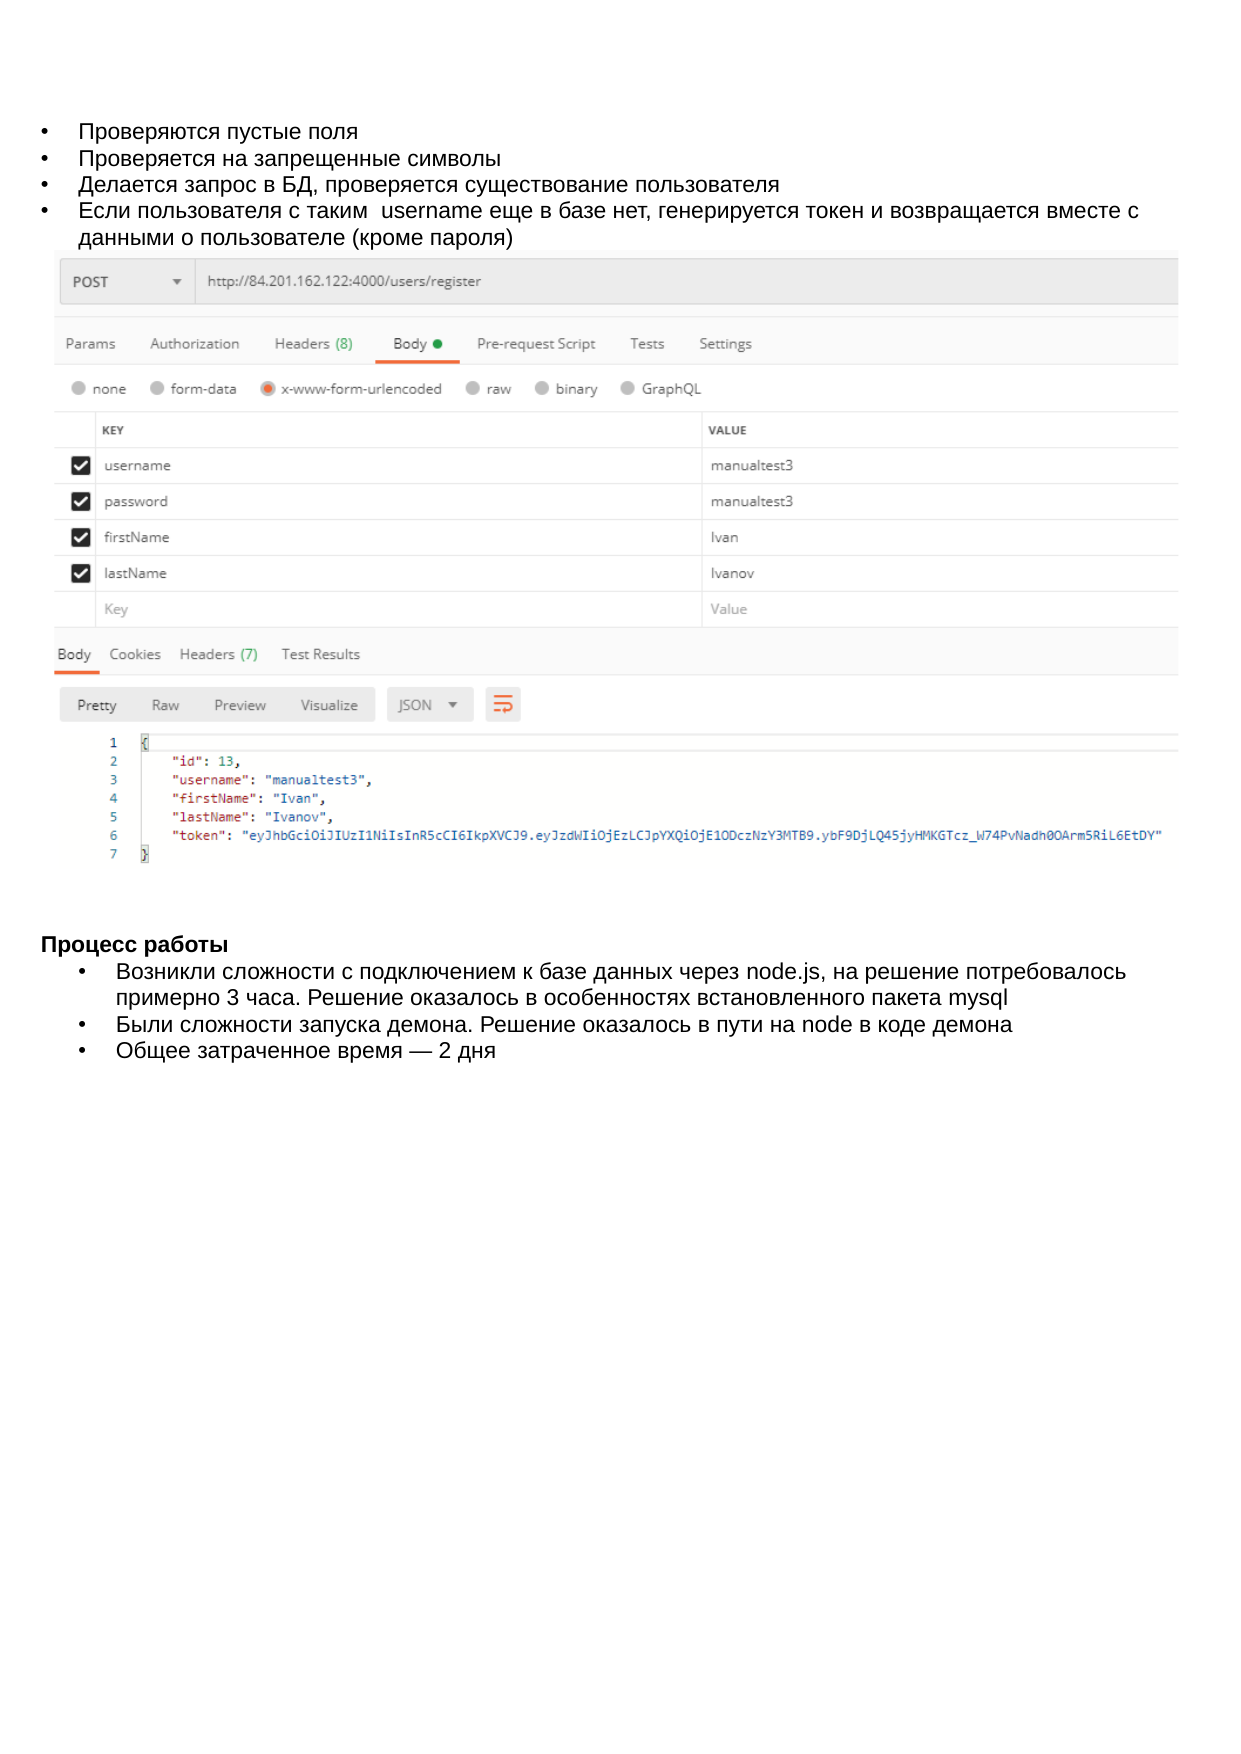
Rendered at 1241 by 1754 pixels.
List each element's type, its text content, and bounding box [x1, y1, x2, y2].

list Возникли сложности с подключением к базе данных через node.js, на решение потребовалось примерно 3 часа. Решение оказалось в особенностях встановленного пакета mysql [78, 958, 1192, 1011]
list Проверяются пустые поля [41, 118, 1192, 144]
list Были сложности запуска демона. Решение оказалось в пути на node в коде демона [78, 1011, 1192, 1037]
list Делается запрос в БД, проверяется существование пользователя [41, 171, 1192, 197]
list Если пользователя с таким username еще в базе нет, генерируется токен и возвращается вместе с данными о пользователе (кроме пароля) [41, 197, 1192, 250]
list Проверяется на запрещенные символы [41, 144, 1192, 171]
list Общее затраченное время — 2 дня [78, 1037, 1192, 1094]
picture [54, 250, 1179, 869]
text Процесс работы [41, 931, 1240, 958]
